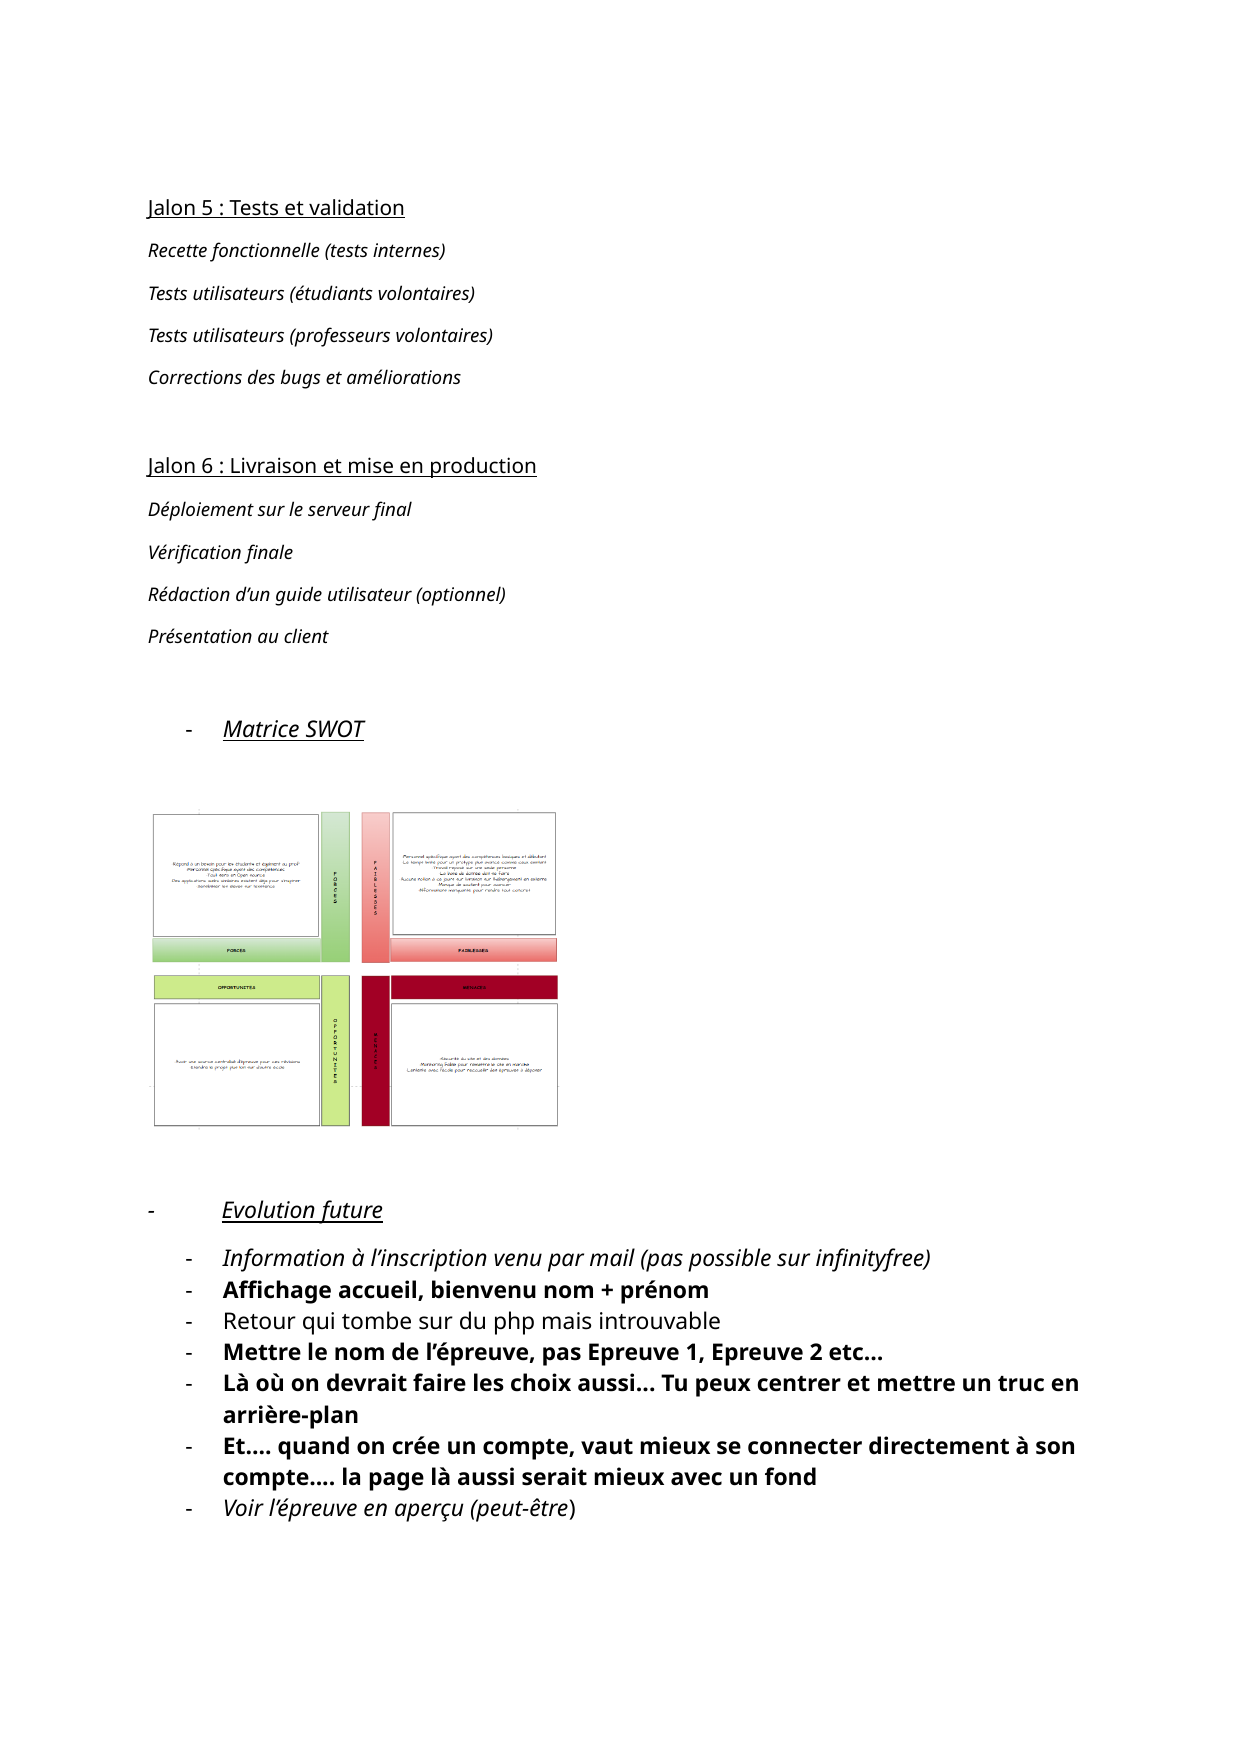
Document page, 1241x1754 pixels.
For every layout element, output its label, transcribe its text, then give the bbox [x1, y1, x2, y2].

text - Evolution future [148, 1194, 1093, 1226]
list Retour qui tombe sur du php mais introuvable [185, 1305, 1093, 1336]
text Tests utilisateurs (professeurs volontaires) [148, 322, 1093, 348]
list Et.... quand on crée un compte, vaut mieux se connecter directement à son compte.... la page là aussi serait mieux avec un fond [185, 1430, 1093, 1492]
list Affichage accueil, bienvenu nom + prénom [185, 1274, 1093, 1305]
list Voir l’épreuve en aperçu (peut-être) [185, 1492, 1093, 1524]
text Présentation au client [148, 623, 1093, 649]
list Information à l’inscription venu par mail (pas possible sur infinityfree) [185, 1242, 1093, 1274]
text Vérification finale [148, 539, 1093, 564]
list Matrice SWOT [185, 713, 1093, 745]
list Mettre le nom de l’épreuve, pas Epreuve 1, Epreuve 2 etc… [185, 1336, 1093, 1367]
text Rédaction d’un guide utilisateur (optionnel) [148, 581, 1093, 607]
list Là où on devrait faire les choix aussi... Tu peux centrer et mettre un truc en arrière-plan [185, 1367, 1093, 1430]
text Déploiement sur le serveur final [148, 497, 1093, 522]
text Jalon 5 : Tests et validation [148, 193, 1093, 221]
text Jalon 6 : Livraison et mise en production [148, 452, 1093, 480]
text Recette fonctionnelle (tests internes) [148, 238, 1093, 263]
text Corrections des bugs et améliorations [148, 364, 1093, 390]
text Tests utilisateurs (étudiants volontaires) [148, 280, 1093, 306]
